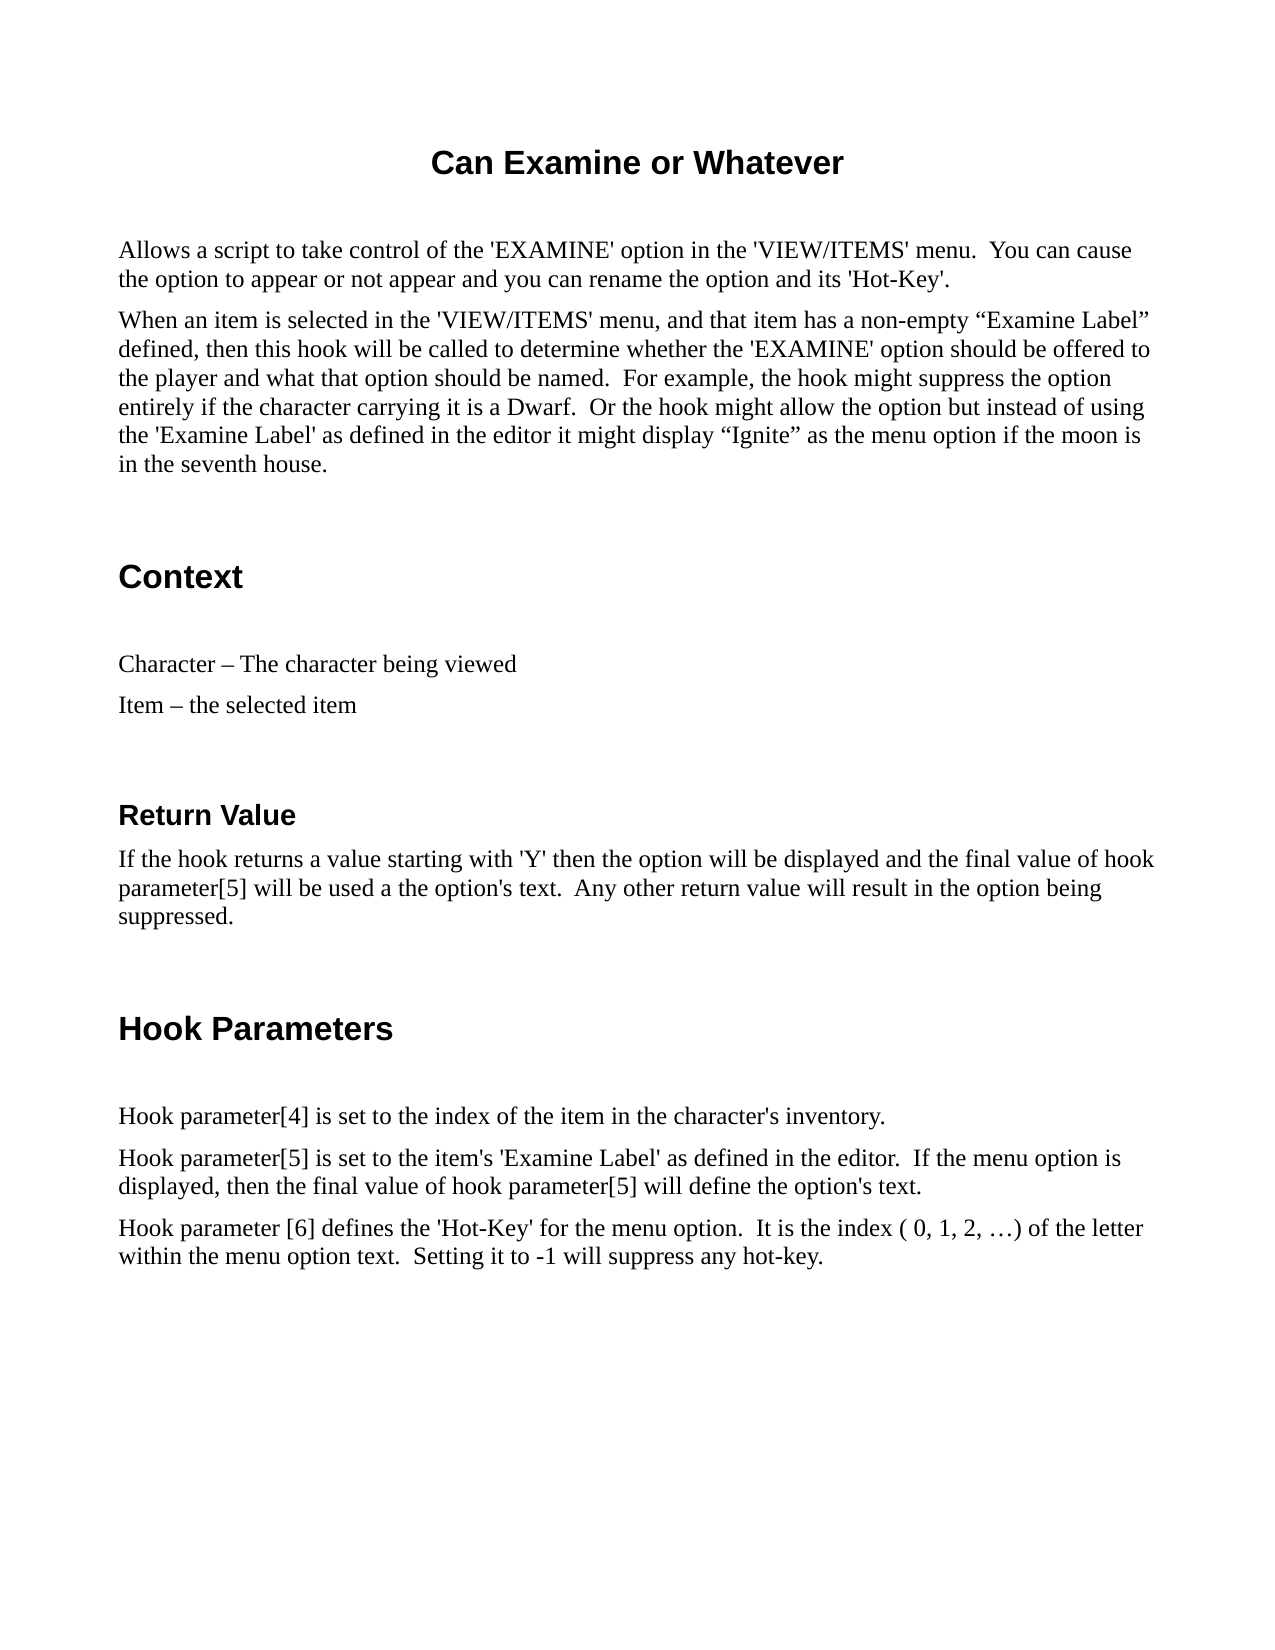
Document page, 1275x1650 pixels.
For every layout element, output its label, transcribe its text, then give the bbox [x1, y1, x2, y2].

text When an item is selected in the 'VIEW/ITEMS' menu, and that item has a non-empty “Examine Label” defined, then this hook will be called to determine whether the 'EXAMINE' option should be offered to the player and what that option should be named. For example, the hook might suppress the option entirely if the character carrying it is a Dwarf. Or the hook might allow the option but instead of using the 'Examine Label' as defined in the editor it might display “Ignite” as the menu option if the moon is in the seventh house. [118, 306, 1157, 478]
text Character – The character being viewed [118, 649, 1157, 678]
text Item – the selected item [118, 690, 1157, 719]
subtitle Return Value [118, 798, 1157, 831]
subtitle Context [118, 557, 1157, 595]
text Hook parameter[4] is set to the index of the item in the character's inventory. [118, 1101, 1157, 1130]
subtitle Can Examine or Whatever [118, 143, 1157, 182]
text Hook parameter [6] defines the 'Hot-Key' for the menu option. It is the index ( 0, 1, 2, …) of the letter within the menu option text. Setting it to -1 will suppress any hot-key. [118, 1213, 1157, 1270]
text Hook parameter[5] is set to the item's 'Examine Label' as defined in the editor. If the menu option is displayed, then the final value of hook parameter[5] will define the option's text. [118, 1143, 1157, 1200]
text Allows a script to take control of the 'EXAMINE' option in the 'VIEW/ITEMS' menu. You can cause the option to appear or not appear and you can rename the option and its 'Hot-Key'. [118, 236, 1157, 293]
subtitle Hook Parameters [118, 1009, 1157, 1048]
text If the hook returns a value starting with 'Y' then the option will be displayed and the final value of hook parameter[5] will be used a the option's text. Any other return value will result in the option being suppressed. [118, 844, 1157, 930]
